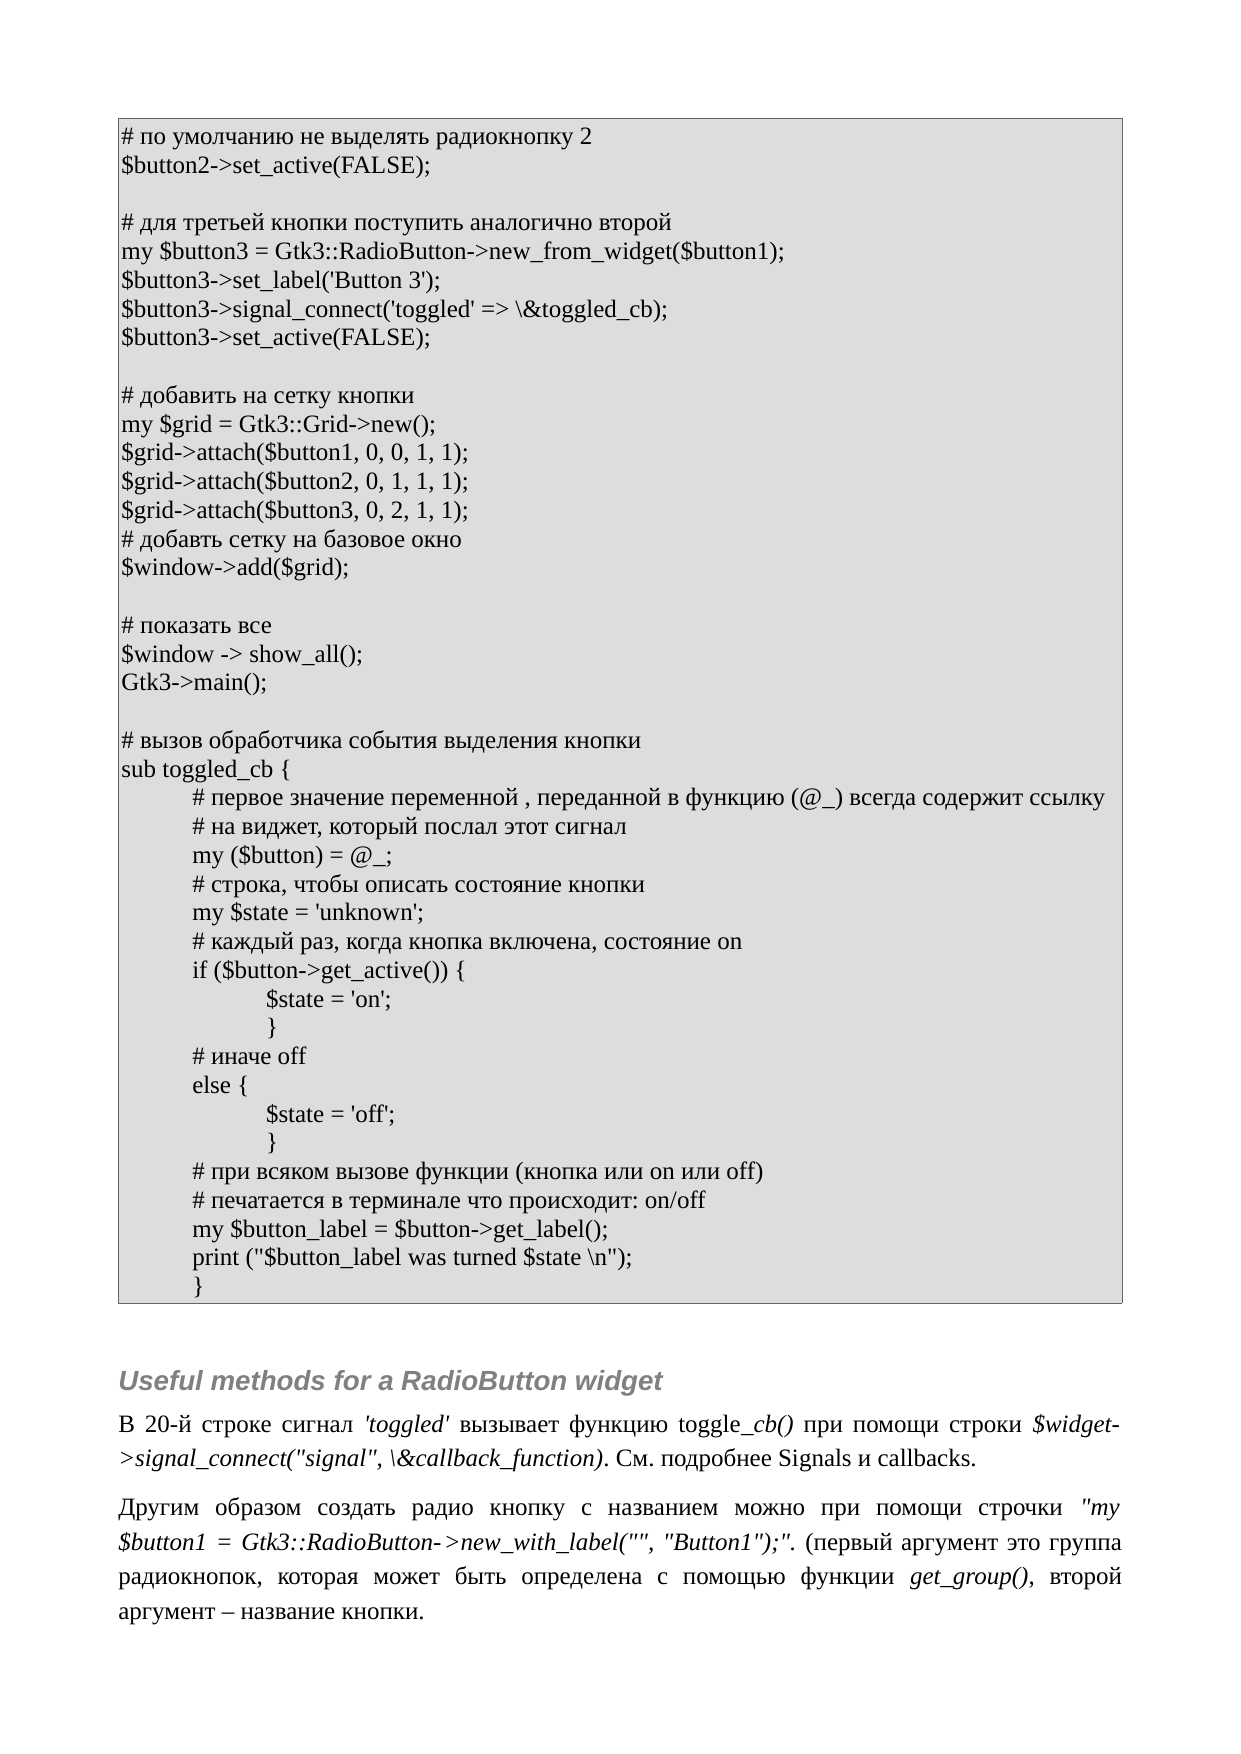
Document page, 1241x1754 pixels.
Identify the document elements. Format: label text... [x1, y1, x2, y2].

subtitle Useful methods for a RadioButton widget [118, 1364, 1122, 1396]
text my $button_label = $button->get_label(); [119, 1211, 1122, 1239]
text $grid->attach($button3, 0, 2, 1, 1); [119, 492, 1122, 521]
text # для третьей кнопки поступить аналогично второй [119, 204, 1122, 233]
text # иначе off [119, 1038, 1122, 1067]
text my ($button) = @_; [119, 837, 1122, 866]
text $state = 'on'; [119, 981, 1122, 1009]
text } [119, 1009, 1122, 1038]
text # при всяком вызове функции (кнопка или on или off) [119, 1153, 1122, 1182]
text $button2->set_active(FALSE); [119, 147, 1122, 176]
text # показать все [119, 607, 1122, 636]
text # первое значение переменной , переданной в функцию (@_) всегда содержит ссылку [119, 779, 1122, 808]
text # вызов обработчика события выделения кнопки [119, 722, 1122, 751]
text $grid->attach($button1, 0, 0, 1, 1); [119, 434, 1122, 463]
text } [119, 1124, 1122, 1153]
text # добавть сетку на базовое окно [119, 521, 1122, 549]
text else { [119, 1067, 1122, 1096]
text # по умолчанию не выделять радиокнопку 2 [119, 119, 1122, 147]
text if ($button->get_active()) { [119, 952, 1122, 981]
text $button3->signal_connect('toggled' => \&toggled_cb); [119, 291, 1122, 319]
text $window -> show_all(); [119, 636, 1122, 664]
text $window->add($grid); [119, 549, 1122, 578]
text # печатается в терминале что происходит: on/off [119, 1182, 1122, 1211]
text } [119, 1268, 1122, 1303]
text $button3->set_label('Button 3'); [119, 262, 1122, 291]
text # каждый раз, когда кнопка включена, состояние on [119, 923, 1122, 952]
text $button3->set_active(FALSE); [119, 319, 1122, 348]
text print ("$button_label was turned $state \n"); [119, 1239, 1122, 1268]
text # добавить на сетку кнопки [119, 377, 1122, 406]
text $grid->attach($button2, 0, 1, 1, 1); [119, 463, 1122, 492]
text my $grid = Gtk3::Grid->new(); [119, 406, 1122, 434]
text Другим образом создать радио кнопку с названием можно при помощи строчки "my $button1 = Gtk3::RadioButton‑>new_with_label("", "Button1");". (первый аргумент это группа радиокнопок, которая может быть определена с помощью функции get_group(), второй аргумент – название кнопки. [118, 1492, 1122, 1624]
text # на виджет, который послал этот сигнал [119, 808, 1122, 837]
text my $state = 'unknown'; [119, 894, 1122, 923]
text Gtk3->main(); [119, 664, 1122, 693]
text sub toggled_cb { [119, 751, 1122, 779]
text my $button3 = Gtk3::RadioButton->new_from_widget($button1); [119, 233, 1122, 262]
text $state = 'off'; [119, 1096, 1122, 1124]
text # строка, чтобы описать состояние кнопки [119, 866, 1122, 894]
text В 20-й строке сигнал 'toggled' вызывает функцию toggle_cb() при помощи строки $widget->signal_connect("signal", \&callback_function). См. подробнее Signals и callbacks. [118, 1409, 1122, 1472]
